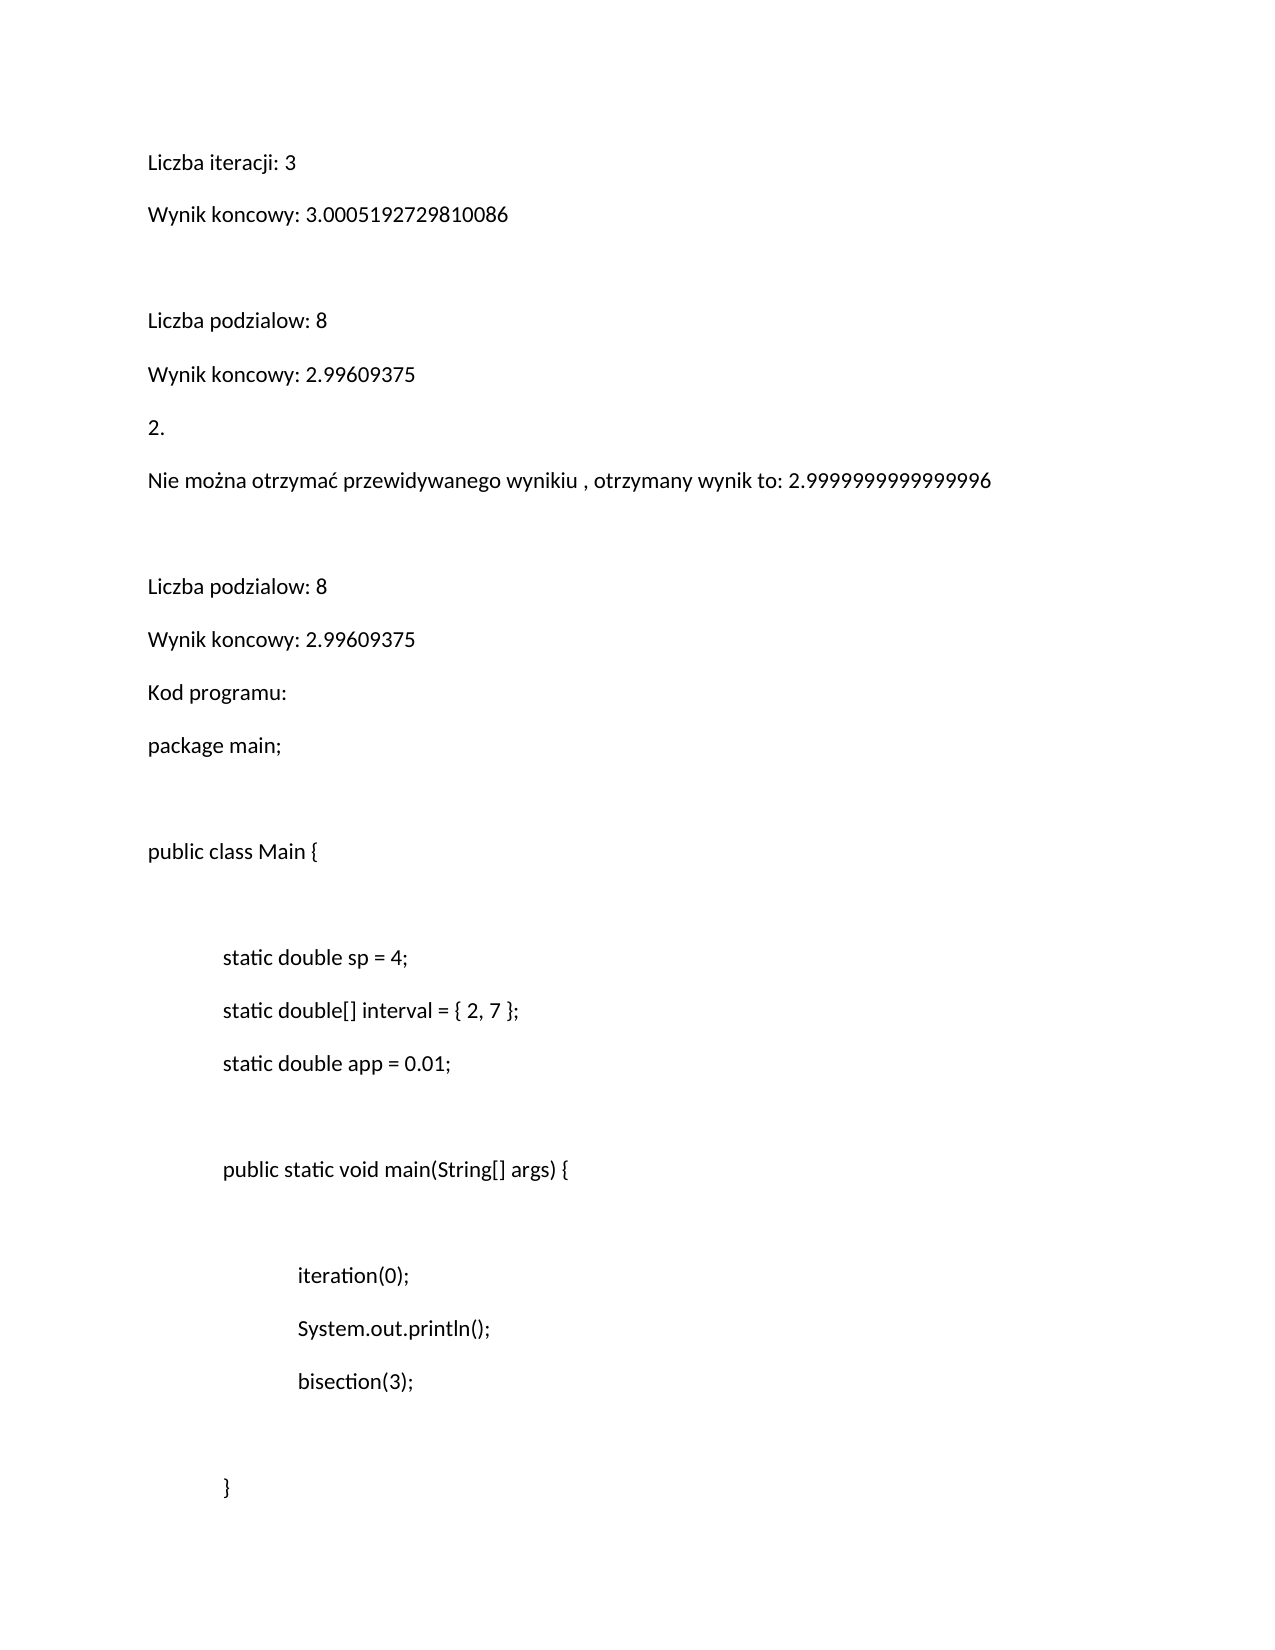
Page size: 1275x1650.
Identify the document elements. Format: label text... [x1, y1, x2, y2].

text bisection(3); [148, 1367, 1127, 1395]
text public class Main { [148, 837, 1127, 865]
text Liczba iteracji: 3 [148, 148, 1127, 176]
text Wynik koncowy: 2.99609375 [148, 625, 1127, 653]
text Liczba podzialow: 8 [148, 572, 1127, 600]
text static double app = 0.01; [148, 1049, 1127, 1077]
text package main; [148, 731, 1127, 759]
text iteration(0); [148, 1261, 1127, 1289]
text public static void main(String[] args) { [148, 1155, 1127, 1183]
text Wynik koncowy: 2.99609375 [148, 360, 1127, 388]
text System.out.println(); [148, 1314, 1127, 1342]
text static double[] interval = { 2, 7 }; [148, 996, 1127, 1024]
text Wynik koncowy: 3.0005192729810086 [148, 201, 1127, 229]
text } [148, 1473, 1127, 1501]
text Nie można otrzymać przewidywanego wynikiu , otrzymany wynik to: 2.9999999999999996 [148, 466, 1127, 494]
text 2. [148, 413, 1127, 441]
text static double sp = 4; [148, 943, 1127, 971]
text Kod programu: [148, 678, 1127, 706]
text Liczba podzialow: 8 [148, 307, 1127, 335]
